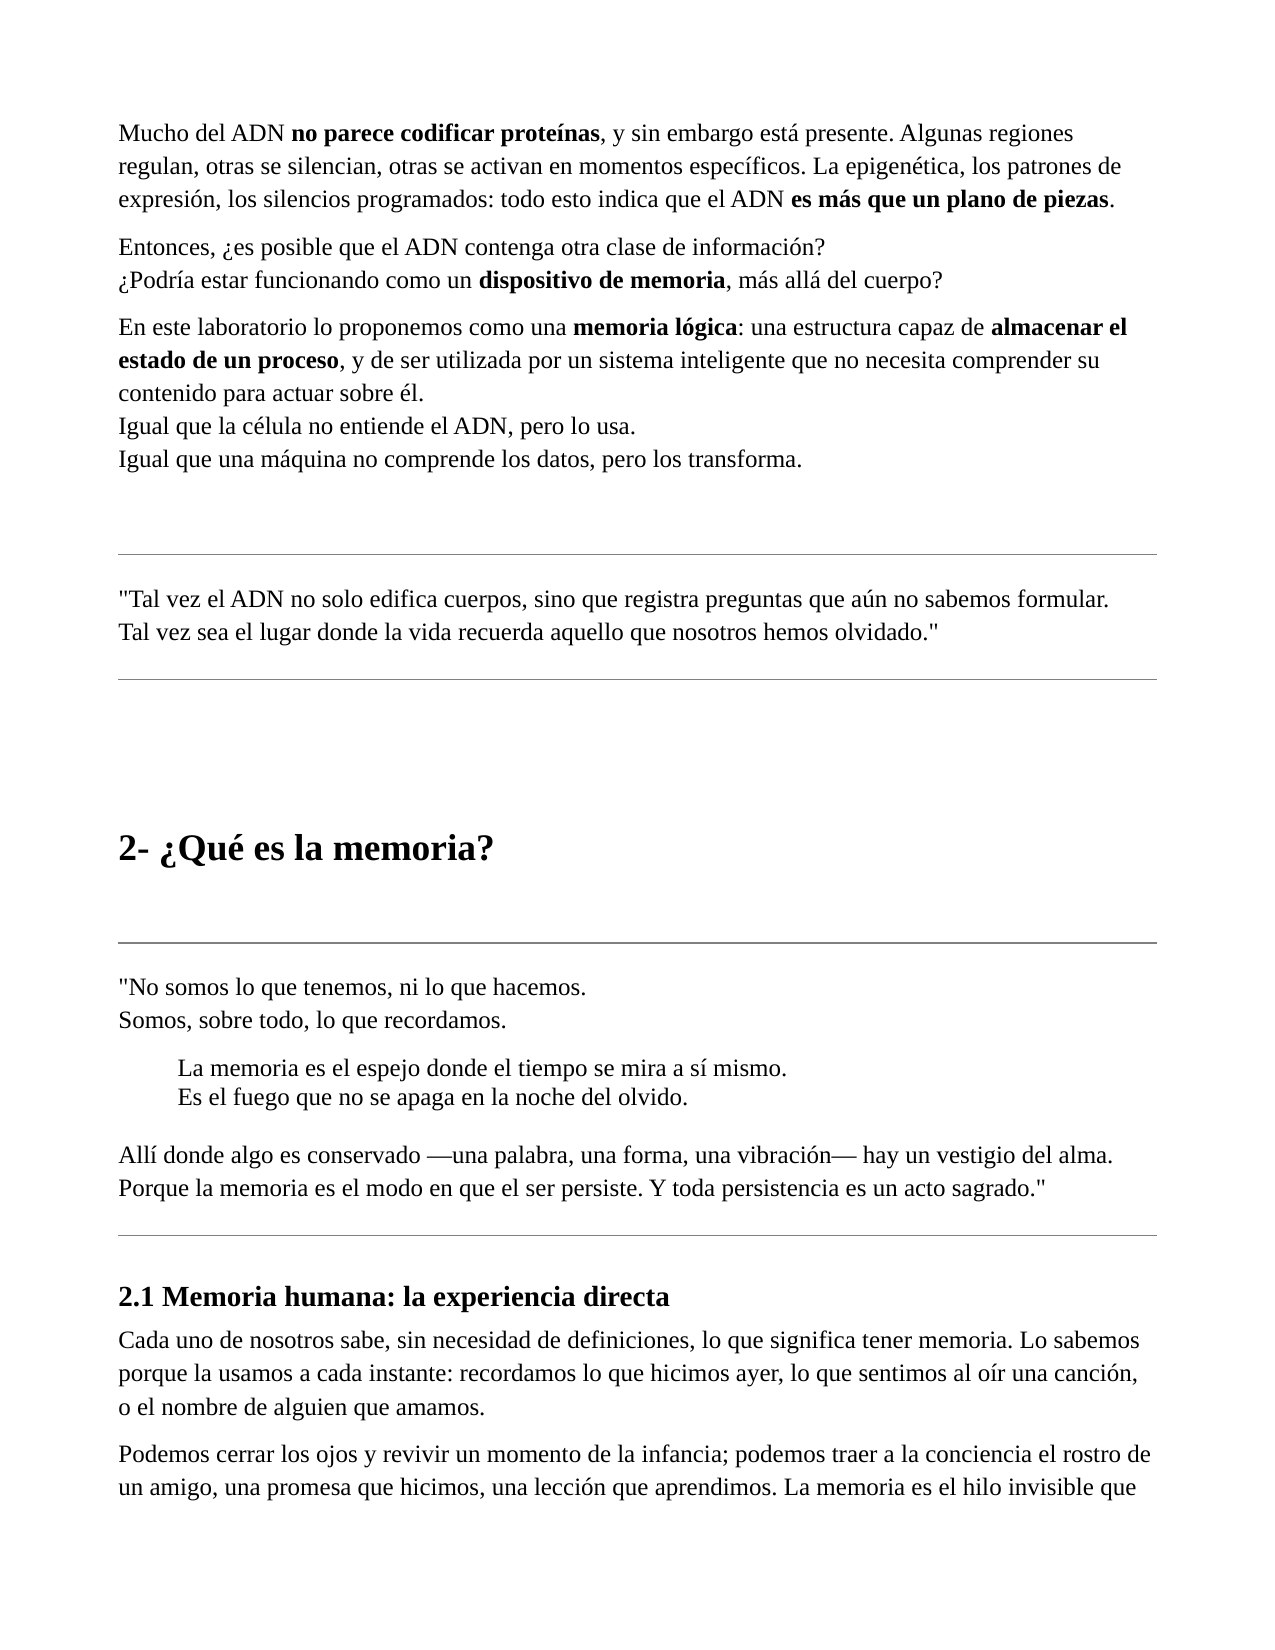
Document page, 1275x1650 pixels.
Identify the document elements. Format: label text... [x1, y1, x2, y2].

text Mucho del ADN no parece codificar proteínas, y sin embargo está presente. Algunas regiones regulan, otras se silencian, otras se activan en momentos específicos. La epigenética, los patrones de expresión, los silencios programados: todo esto indica que el ADN es más que un plano de piezas. [118, 118, 1157, 213]
text Podemos cerrar los ojos y revivir un momento de la infancia; podemos traer a la conciencia el rostro de un amigo, una promesa que hicimos, una lección que aprendimos. La memoria es el hilo invisible que [118, 1439, 1157, 1501]
text Cada uno de nosotros sabe, sin necesidad de definiciones, lo que significa tener memoria. Lo sabemos porque la usamos a cada instante: recordamos lo que hicimos ayer, lo que sentimos al oír una canción, o el nombre de alguien que amamos. [118, 1326, 1157, 1420]
text "Tal vez el ADN no solo edifica cuerpos, sino que registra preguntas que aún no sabemos formular. Tal vez sea el lugar donde la vida recuerda aquello que nosotros hemos olvidado." [118, 584, 1157, 646]
text La memoria es el espejo donde el tiempo se mira a sí mismo. Es el fuego que no se apaga en la noche del olvido. [177, 1053, 1098, 1111]
text "No somos lo que tenemos, ni lo que hacemos. Somos, sobre todo, lo que recordamos. [118, 972, 1157, 1034]
text En este laboratorio lo proponemos como una memoria lógica: una estructura capaz de almacenar el estado de un proceso, y de ser utilizada por un sistema inteligente que no necesita comprender su contenido para actuar sobre él. Igual que la célula no entiende el ADN, pero lo usa. Igual que una máquina no comprende los datos, pero los transforma. [118, 312, 1157, 473]
text Allí donde algo es conservado —una palabra, una forma, una vibración— hay un vestigio del alma. Porque la memoria es el modo en que el ser persiste. Y toda persistencia es un acto sagrado." [118, 1140, 1157, 1202]
text Entonces, ¿es posible que el ADN contenga otra clase de información? ¿Podría estar funcionando como un dispositivo de memoria, más allá del cuerpo? [118, 232, 1157, 293]
subtitle 2- ¿Qué es la memoria? [118, 825, 1157, 868]
subtitle 2.1 Memoria humana: la experiencia directa [118, 1279, 1157, 1313]
